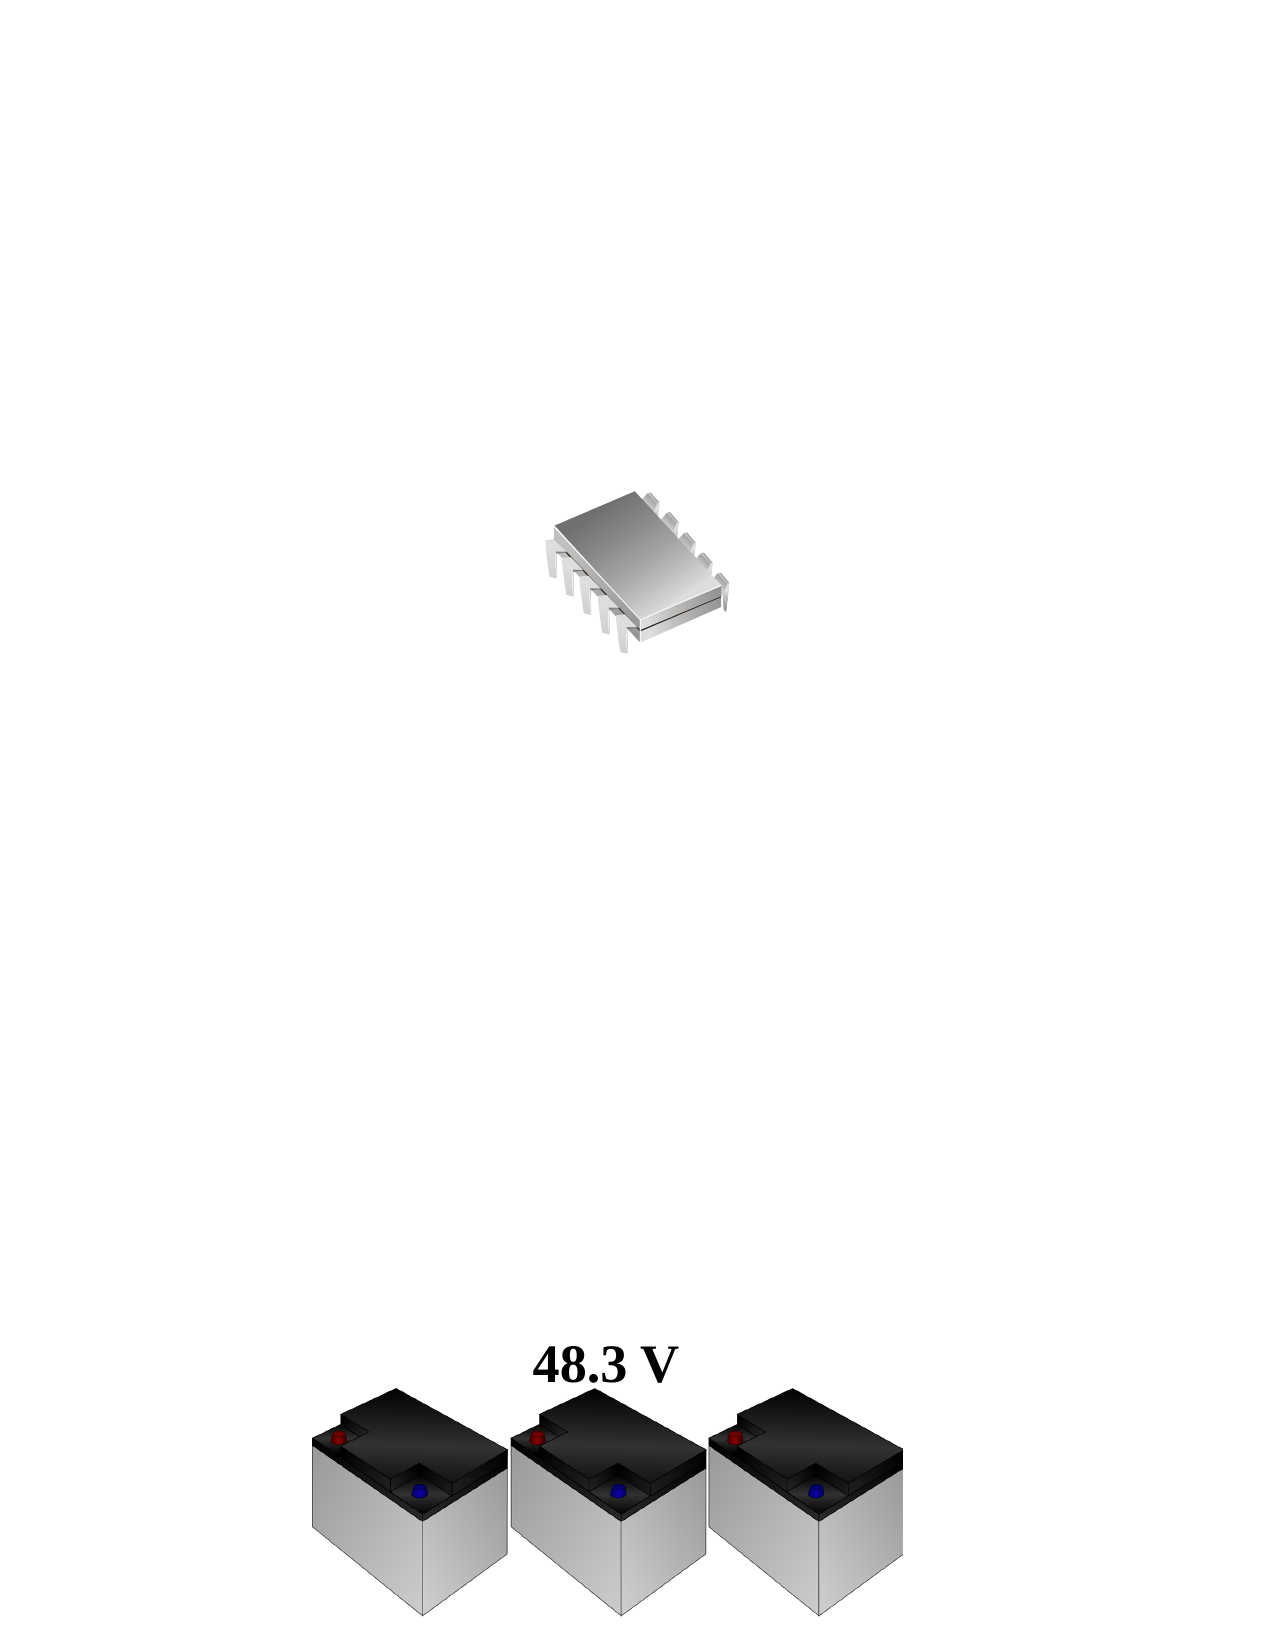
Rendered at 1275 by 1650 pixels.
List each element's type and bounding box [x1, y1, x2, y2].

picture [569, 1354, 576, 1362]
picture [537, 1354, 548, 1370]
picture [545, 491, 730, 654]
picture [655, 1354, 669, 1372]
picture [568, 1365, 577, 1380]
picture [312, 1354, 903, 1650]
